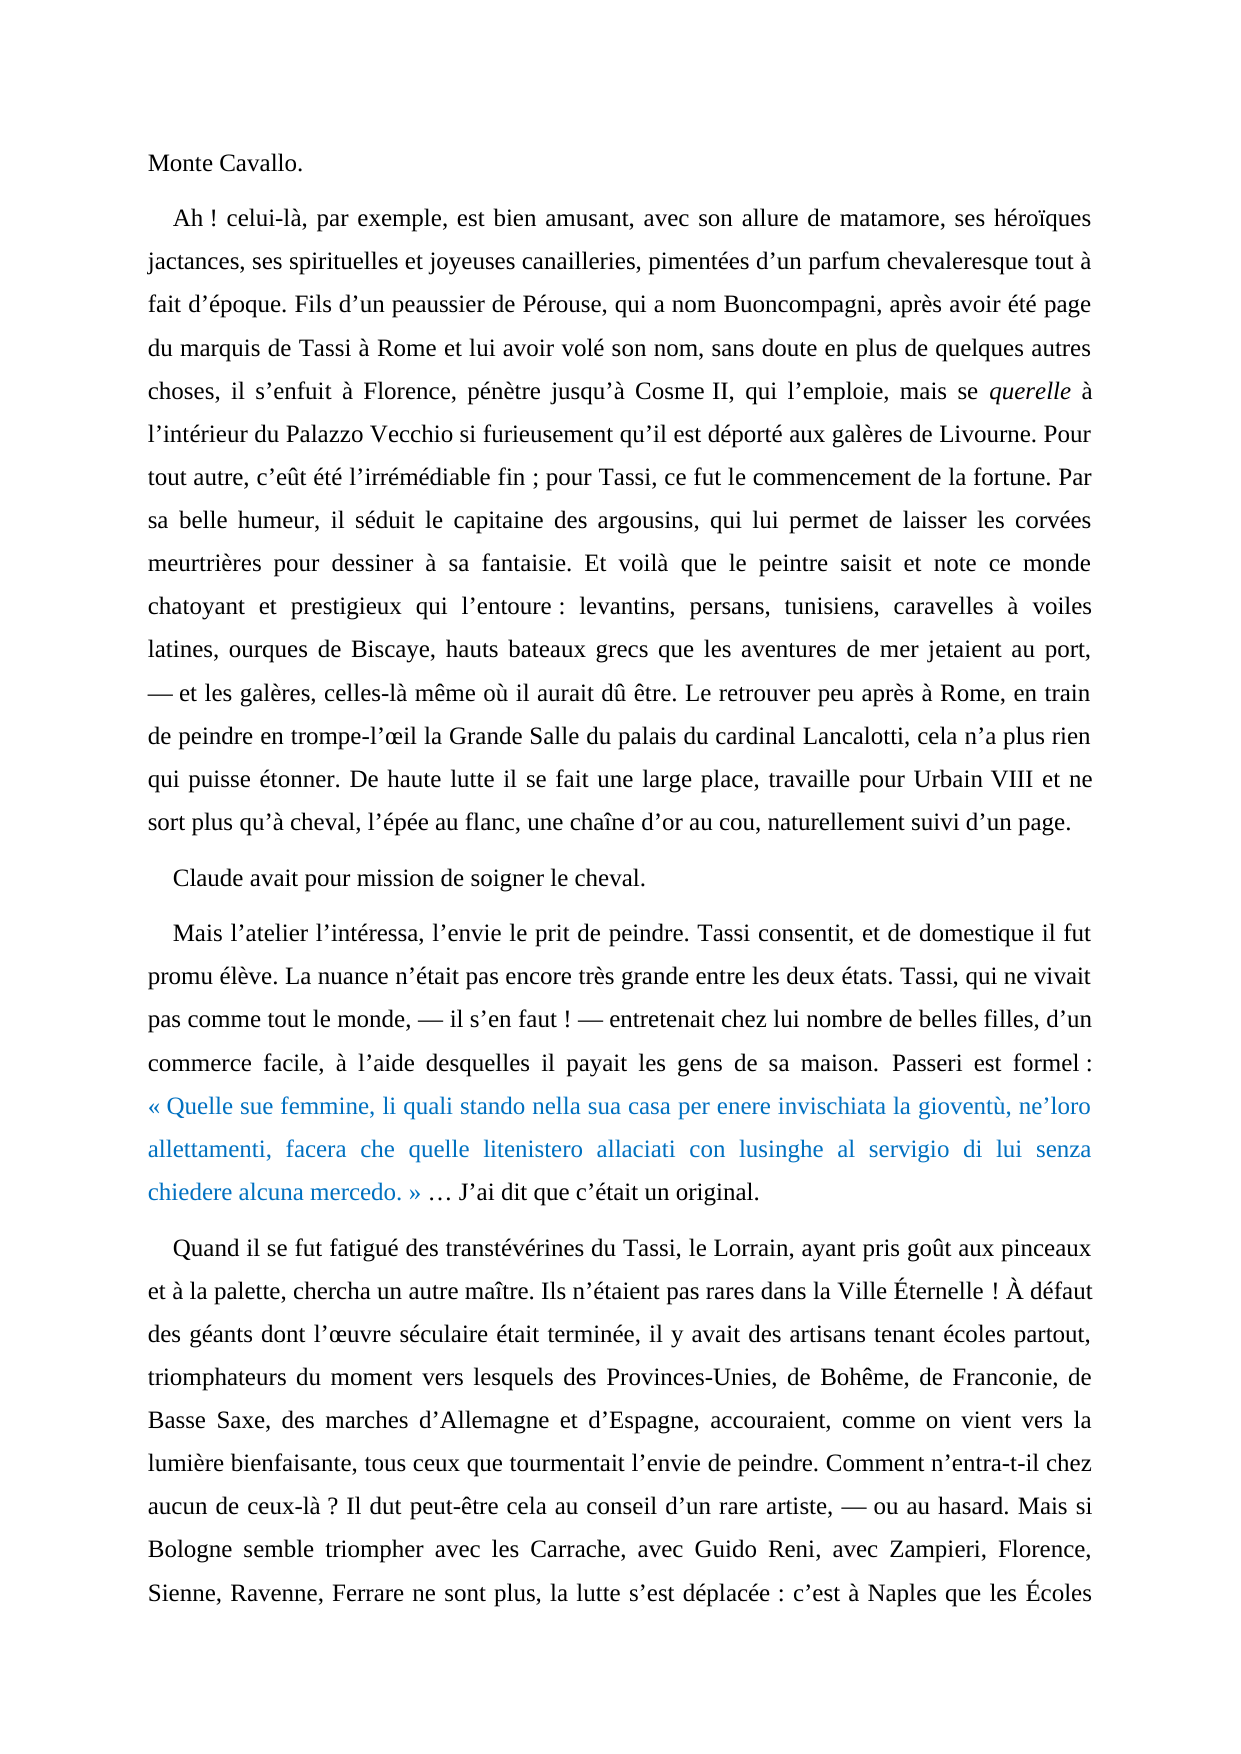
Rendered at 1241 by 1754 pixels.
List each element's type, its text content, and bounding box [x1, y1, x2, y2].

text Quand il se fut fatigué des transtévérines du Tassi, le Lorrain, ayant pris goût aux pinceaux et à la palette, chercha un autre maître. Ils n’étaient pas rares dans la Ville Éternelle ! À défaut des géants dont l’œuvre séculaire était terminée, il y avait des artisans tenant écoles partout, triomphateurs du moment vers lesquels des Provinces-Unies, de Bohême, de Franconie, de Basse Saxe, des marches d’Allemagne et d’Espagne, accouraient, comme on vient vers la lumière bienfaisante, tous ceux que tourmentait l’envie de peindre. Comment n’entra-t-il chez aucun de ceux-là ? Il dut peut-être cela au conseil d’un rare artiste, — ou au hasard. Mais si Bologne semble triompher avec les Carrache, avec Guido Reni, avec Zampieri, Florence, Sienne, Ravenne, Ferrare ne sont plus, la lutte s’est déplacée : c’est à Naples que les Écoles [148, 1233, 1093, 1606]
text Claude avait pour mission de soigner le cheval. [148, 863, 1093, 891]
text Monte Cavallo. [148, 148, 1093, 176]
text Mais l’atelier l’intéressa, l’envie le prit de peindre. Tassi consentit, et de domestique il fut promu élève. La nuance n’était pas encore très grande entre les deux états. Tassi, qui ne vivait pas comme tout le monde, — il s’en faut ! — entretenait chez lui nombre de belles filles, d’un commerce facile, à l’aide desquelles il payait les gens de sa maison. Passeri est formel : « Quelle sue femmine, li quali stando nella sua casa per enere invischiata la gioventù, ne’loro allettamenti, facera che quelle litenistero allaciati con lusinghe al servigio di lui senza chiedere alcuna mercedo. » … J’ai dit que c’était un original. [148, 918, 1093, 1206]
text Ah ! celui-là, par exemple, est bien amusant, avec son allure de matamore, ses héroïques jactances, ses spirituelles et joyeuses canailleries, pimentées d’un parfum chevaleresque tout à fait d’époque. Fils d’un peaussier de Pérouse, qui a nom Buoncompagni, après avoir été page du marquis de Tassi à Rome et lui avoir volé son nom, sans doute en plus de quelques autres choses, il s’enfuit à Florence, pénètre jusqu’à Cosme II, qui l’emploie, mais se querelle à l’intérieur du Palazzo Vecchio si furieusement qu’il est déporté aux galères de Livourne. Pour tout autre, c’eût été l’irrémédiable fin ; pour Tassi, ce fut le commencement de la fortune. Par sa belle humeur, il séduit le capitaine des argousins, qui lui permet de laisser les corvées meurtrières pour dessiner à sa fantaisie. Et voilà que le peintre saisit et note ce monde chatoyant et prestigieux qui l’entoure : levantins, persans, tunisiens, caravelles à voiles latines, ourques de Biscaye, hauts bateaux grecs que les aventures de mer jetaient au port, — et les galères, celles-là même où il aurait dû être. Le retrouver peu après à Rome, en train de peindre en trompe-l’œil la Grande Salle du palais du cardinal Lancalotti, cela n’a plus rien qui puisse étonner. De haute lutte il se fait une large place, travaille pour Urbain VIII et ne sort plus qu’à cheval, l’épée au flanc, une chaîne d’or au cou, naturellement suivi d’un page. [148, 203, 1093, 836]
